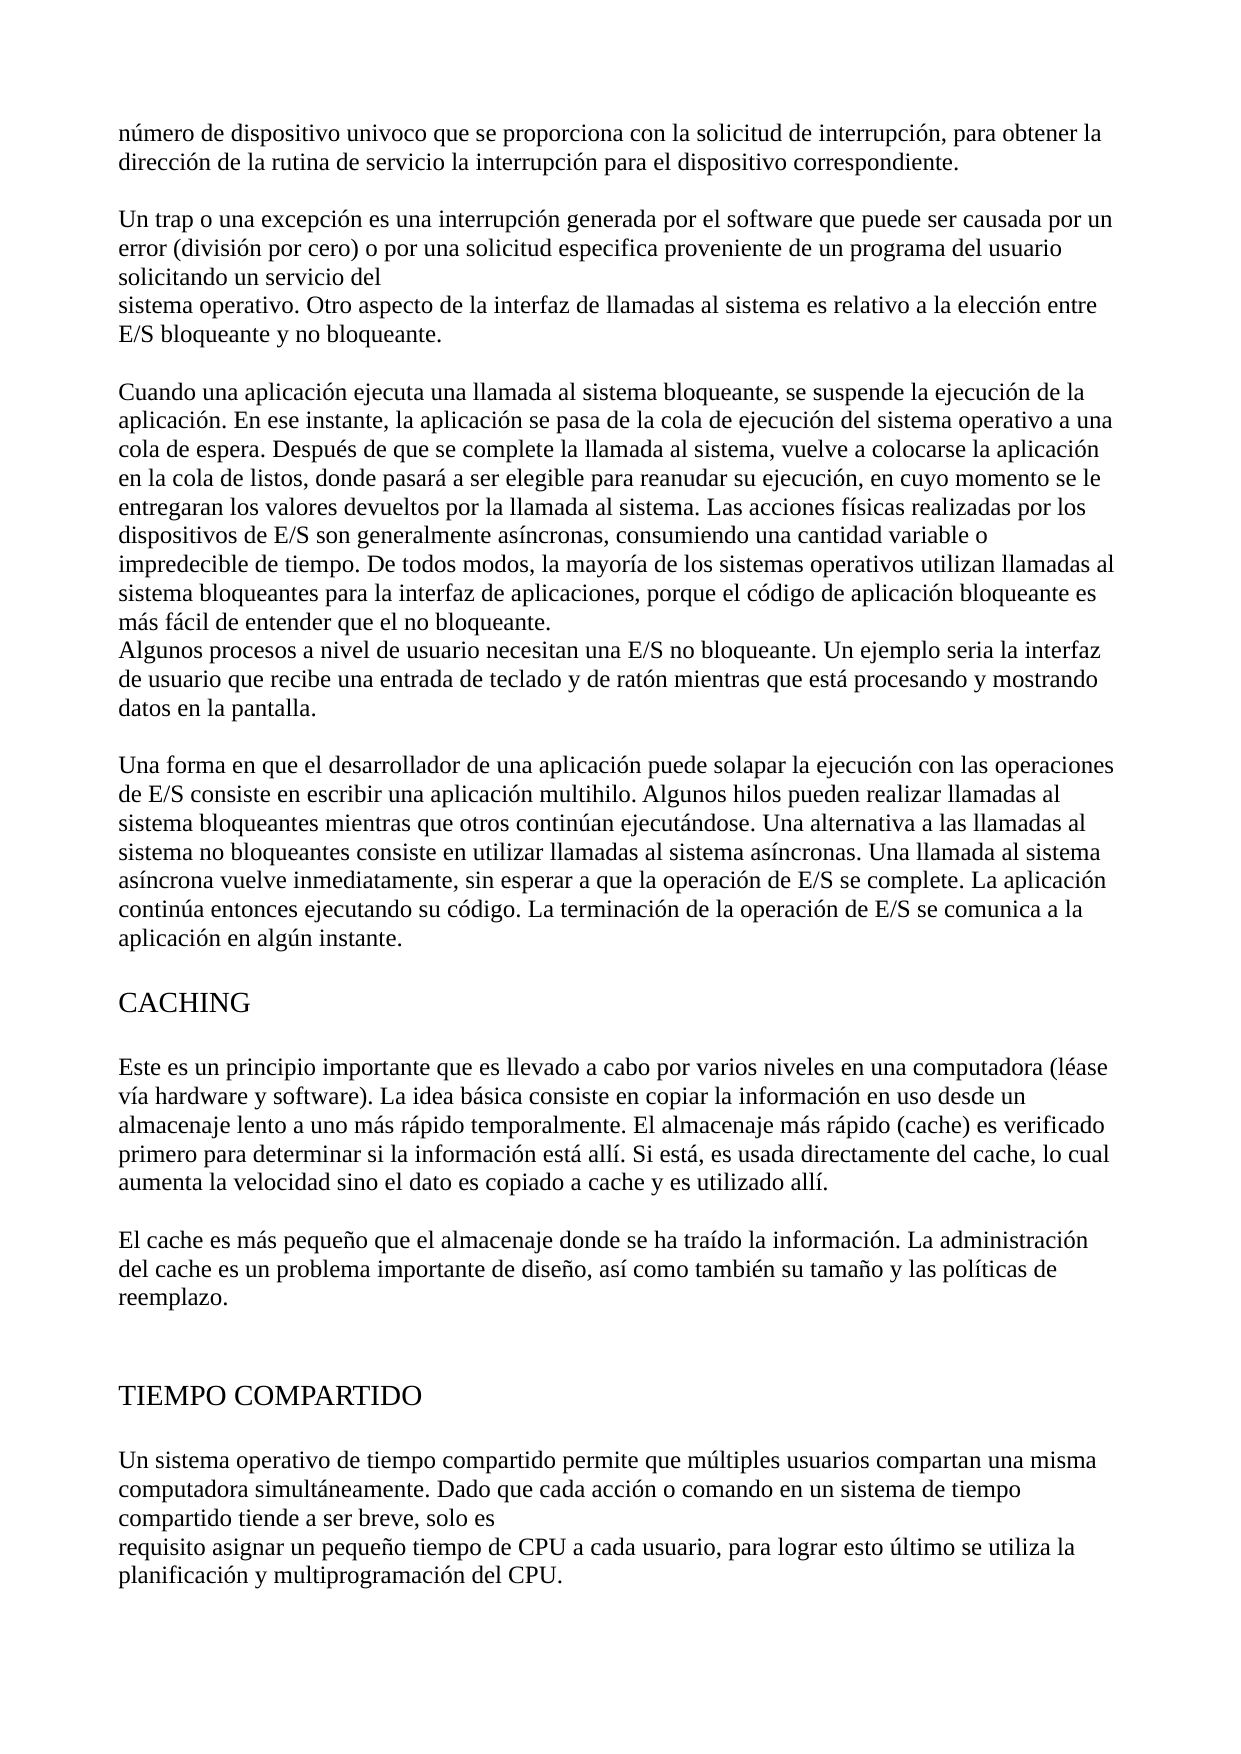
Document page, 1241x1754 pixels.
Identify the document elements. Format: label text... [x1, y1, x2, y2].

text Un sistema operativo de tiempo compartido permite que múltiples usuarios compartan una misma computadora simultáneamente. Dado que cada acción o comando en un sistema de tiempo compartido tiende a ser breve, solo es [118, 1445, 1122, 1532]
text Este es un principio importante que es llevado a cabo por varios niveles en una computadora (léase vía hardware y software). La idea básica consiste en copiar la información en uso desde un almacenaje lento a uno más rápido temporalmente. El almacenaje más rápido (cache) es verificado primero para determinar si la información está allí. Si está, es usada directamente del cache, lo cual aumenta la velocidad sino el dato es copiado a cache y es utilizado allí. [118, 1052, 1122, 1196]
text sistema operativo. Otro aspecto de la interfaz de llamadas al sistema es relativo a la elección entre E/S bloqueante y no bloqueante. [118, 291, 1122, 348]
text Una forma en que el desarrollador de una aplicación puede solapar la ejecución con las operaciones de E/S consiste en escribir una aplicación multihilo. Algunos hilos pueden realizar llamadas al sistema bloqueantes mientras que otros continúan ejecutándose. Una alternativa a las llamadas al sistema no bloqueantes consiste en utilizar llamadas al sistema asíncronas. Una llamada al sistema asíncrona vuelve inmediatamente, sin esperar a que la operación de E/S se complete. La aplicación continúa entonces ejecutando su código. La terminación de la operación de E/S se comunica a la aplicación en algún instante. [118, 751, 1122, 952]
text El cache es más pequeño que el almacenaje donde se ha traído la información. La administración del cache es un problema importante de diseño, así como también su tamaño y las políticas de reemplazo. [118, 1225, 1122, 1311]
text CACHING [118, 985, 1122, 1019]
text Algunos procesos a nivel de usuario necesitan una E/S no bloqueante. Un ejemplo seria la interfaz de usuario que recibe una entrada de teclado y de ratón mientras que está procesando y mostrando datos en la pantalla. [118, 636, 1122, 722]
text número de dispositivo univoco que se proporciona con la solicitud de interrupción, para obtener la dirección de la rutina de servicio la interrupción para el dispositivo correspondiente. [118, 118, 1122, 176]
text requisito asignar un pequeño tiempo de CPU a cada usuario, para lograr esto último se utiliza la planificación y multiprogramación del CPU. [118, 1532, 1122, 1589]
text TIEMPO COMPARTIDO [118, 1378, 1122, 1445]
text Un trap o una excepción es una interrupción generada por el software que puede ser causada por un error (división por cero) o por una solicitud especifica proveniente de un programa del usuario solicitando un servicio del [118, 204, 1122, 291]
text Cuando una aplicación ejecuta una llamada al sistema bloqueante, se suspende la ejecución de la aplicación. En ese instante, la aplicación se pasa de la cola de ejecución del sistema operativo a una cola de espera. Después de que se complete la llamada al sistema, vuelve a colocarse la aplicación en la cola de listos, donde pasará a ser elegible para reanudar su ejecución, en cuyo momento se le entregaran los valores devueltos por la llamada al sistema. Las acciones físicas realizadas por los dispositivos de E/S son generalmente asíncronas, consumiendo una cantidad variable o impredecible de tiempo. De todos modos, la mayoría de los sistemas operativos utilizan llamadas al sistema bloqueantes para la interfaz de aplicaciones, porque el código de aplicación bloqueante es más fácil de entender que el no bloqueante. [118, 377, 1122, 636]
